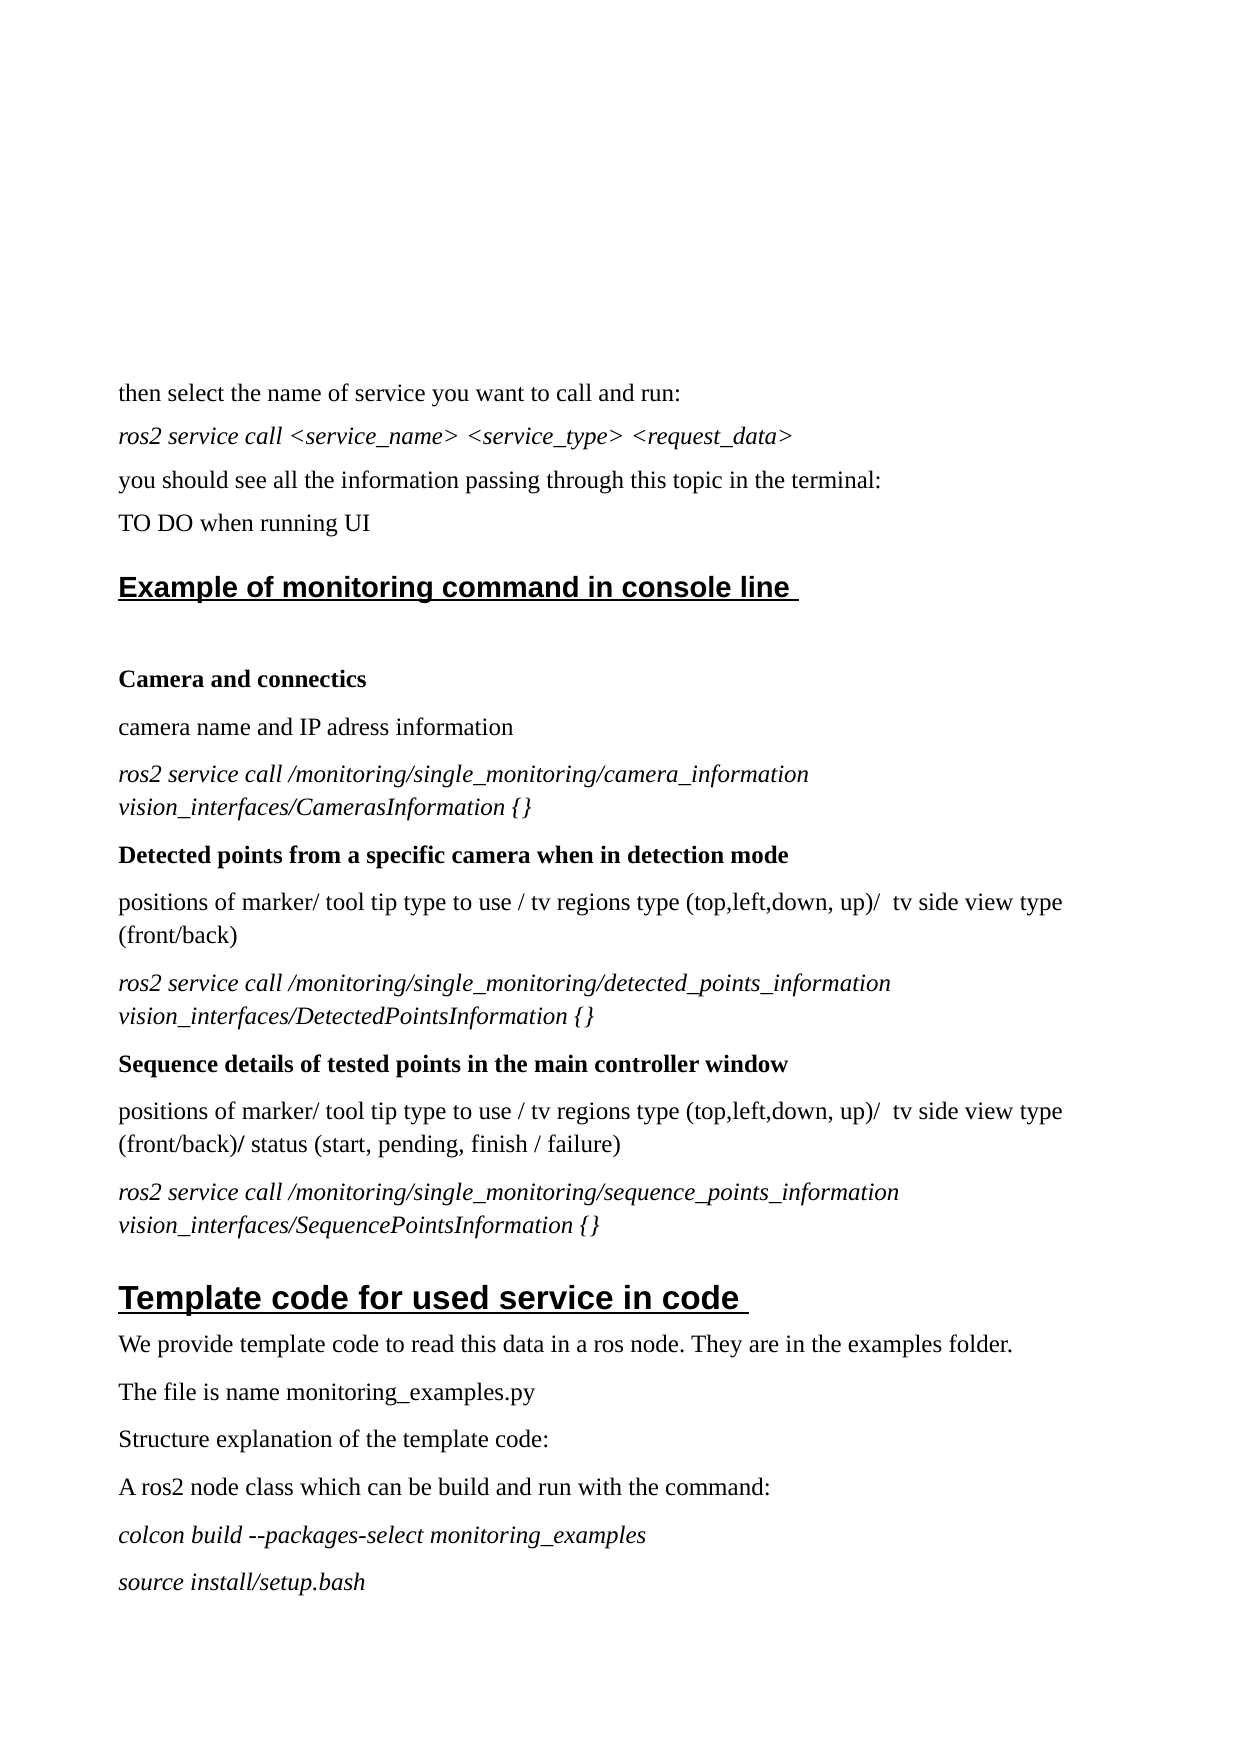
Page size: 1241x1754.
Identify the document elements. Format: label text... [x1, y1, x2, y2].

text TO DO when running UI [118, 508, 1122, 537]
text ros2 service call <service_name> <service_type> <request_data> [118, 421, 1122, 450]
text then select the name of service you want to call and run: [118, 378, 1122, 407]
text ros2 service call /monitoring/single_monitoring/camera_information vision_interfaces/CamerasInformation {} [118, 759, 1122, 821]
text camera name and IP adress information [118, 712, 1122, 740]
text Sequence details of tested points in the main controller window [118, 1049, 1122, 1077]
text you should see all the information passing through this topic in the terminal: [118, 465, 1122, 493]
subtitle Example of monitoring command in console line [118, 570, 1122, 604]
text colcon build --packages-select monitoring_examples [118, 1520, 1122, 1548]
text A ros2 node class which can be build and run with the command: [118, 1472, 1122, 1501]
text Detected points from a specific camera when in detection mode [118, 840, 1122, 868]
text ros2 service call /monitoring/single_monitoring/sequence_points_information vision_interfaces/SequencePointsInformation {} [118, 1177, 1122, 1239]
text source install/setup.bash [118, 1567, 1122, 1596]
text positions of marker/ tool tip type to use / tv regions type (top,left,down, up)/ tv side view type (front/back) [118, 887, 1122, 949]
subtitle Template code for used service in code [118, 1278, 1122, 1317]
text positions of marker/ tool tip type to use / tv regions type (top,left,down, up)/ tv side view type (front/back)/ status (start, pending, finish / failure) [118, 1096, 1122, 1158]
text We provide template code to read this data in a ros node. They are in the examples folder. [118, 1329, 1122, 1358]
text ros2 service call /monitoring/single_monitoring/detected_points_information vision_interfaces/DetectedPointsInformation {} [118, 968, 1122, 1030]
text Camera and connectics [118, 664, 1122, 693]
text Structure explanation of the template code: [118, 1424, 1122, 1453]
text The file is name monitoring_examples.py [118, 1377, 1122, 1406]
